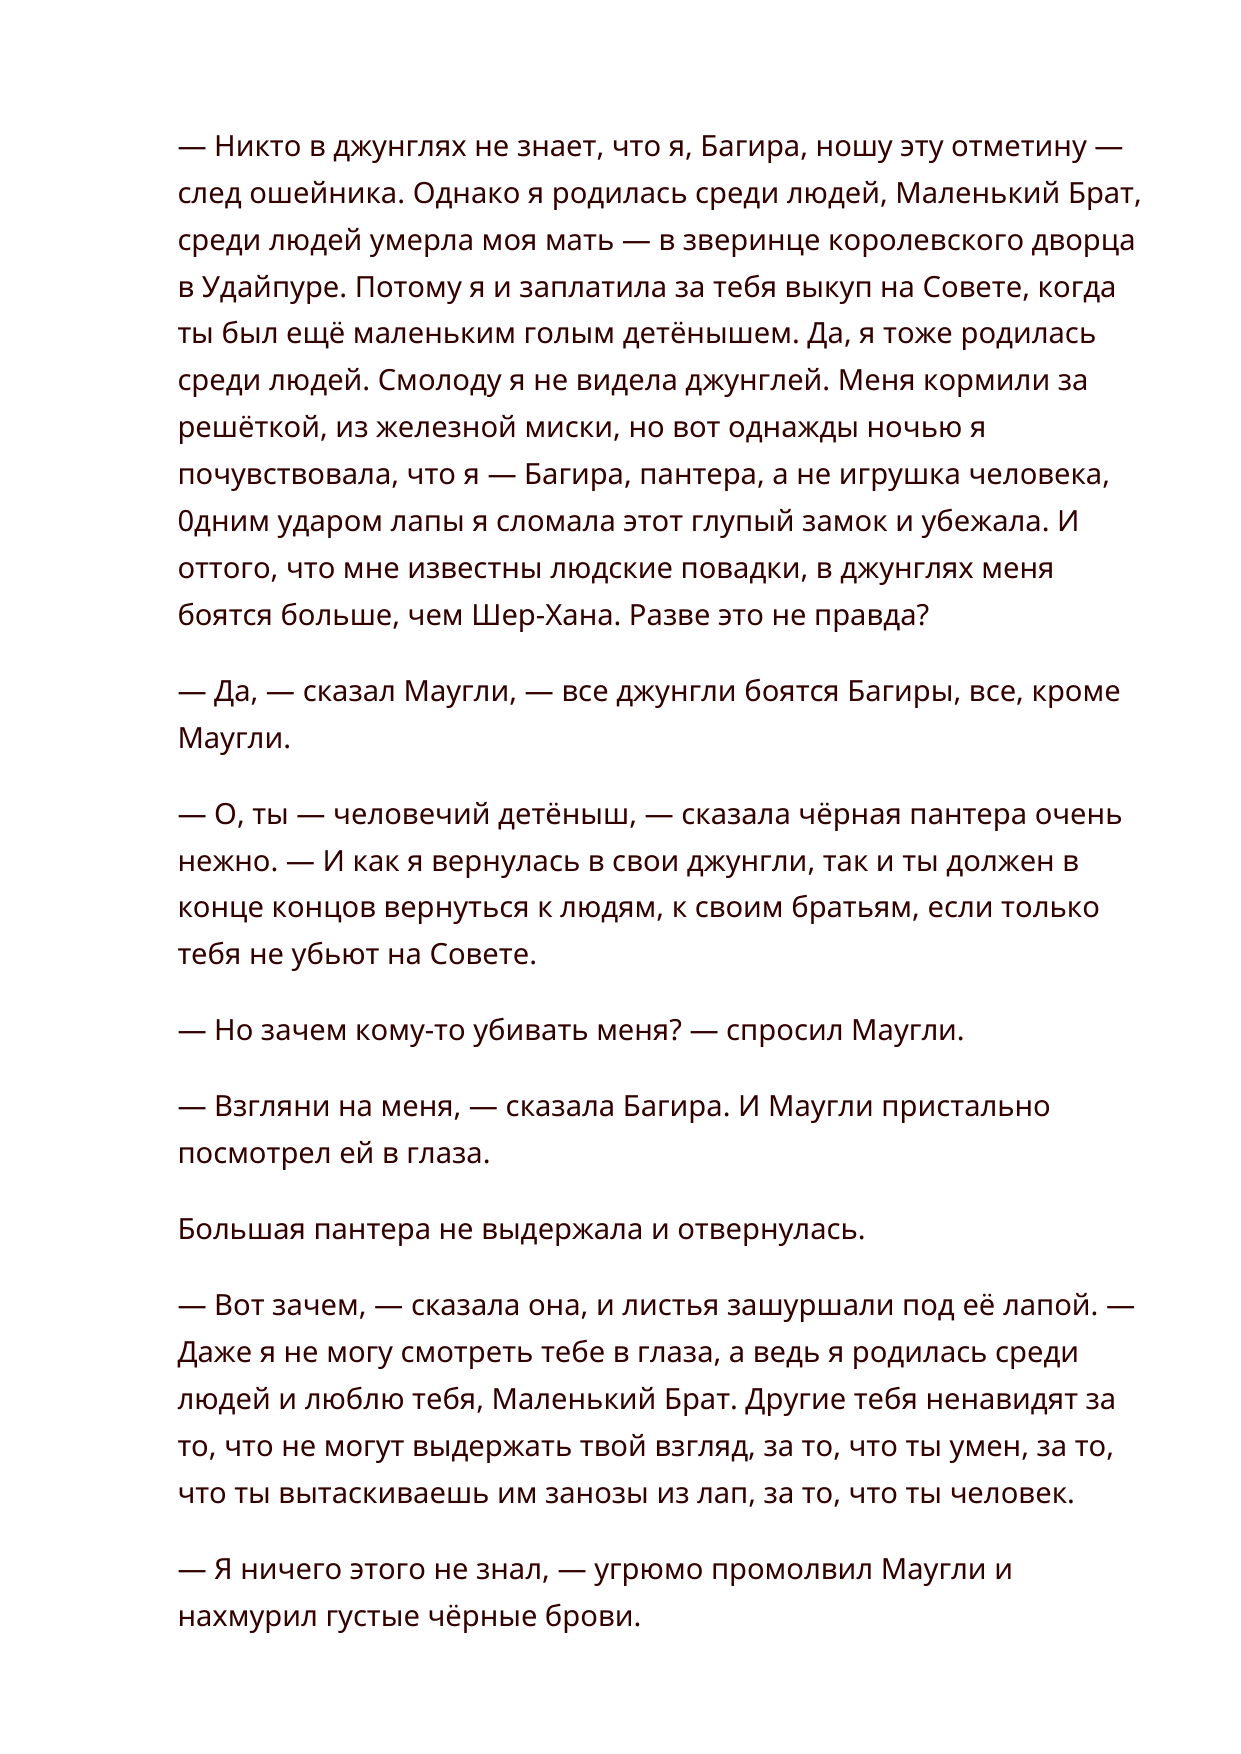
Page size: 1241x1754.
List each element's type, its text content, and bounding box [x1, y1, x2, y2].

text Большая пантера не выдержала и отвернулась. [177, 1201, 1152, 1248]
text — О, ты — человечий детёныш, — сказала чёрная пантера очень нежно. — И как я вернулась в свои джунгли, так и ты должен в конце концов вернуться к людям, к своим братьям, если только тебя не убьют на Совете. [177, 786, 1152, 973]
text — Вот зачем, — сказала она, и листья зашуршали под её лапой. — Даже я не могу смотреть тебе в глаза, а ведь я родилась среди людей и люблю тебя, Маленький Брат. Другие тебя ненавидят за то, что не могут выдержать твой взгляд, за то, что ты умен, за то, что ты вытаскиваешь им занозы из лап, за то, что ты человек. [177, 1277, 1152, 1512]
text — Я ничего этого не знал, — угрюмо промолвил Маугли и нахмурил густые чёрные брови. [177, 1541, 1152, 1635]
text — Но зачем кому-то убивать меня? — спросил Маугли. [177, 1002, 1152, 1049]
text — Взгляни на меня, — сказала Багира. И Маугли пристально посмотрел ей в глаза. [177, 1078, 1152, 1172]
text — Никто в джунглях не знает, что я, Багира, ношу эту отметину — след ошейника. Однако я родилась среди людей, Маленький Брат, среди людей умерла моя мать — в зверинце королевского дворца в Удайпуре. Потому я и заплатила за тебя выкуп на Совете, когда ты был ещё маленьким голым детёнышем. Да, я тоже родилась среди людей. Смолоду я не видела джунглей. Меня кормили за решёткой, из железной миски, но вот однажды ночью я почувствовала, что я — Багира, пантера, а не игрушка человека, 0дним ударом лапы я сломала этот глупый замок и убежала. И оттого, что мне известны людские повадки, в джунглях меня боятся больше, чем Шер-Хана. Разве это не правда? [177, 118, 1152, 634]
text — Да, — сказал Маугли, — все джунгли боятся Багиры, все, кроме Маугли. [177, 663, 1152, 757]
